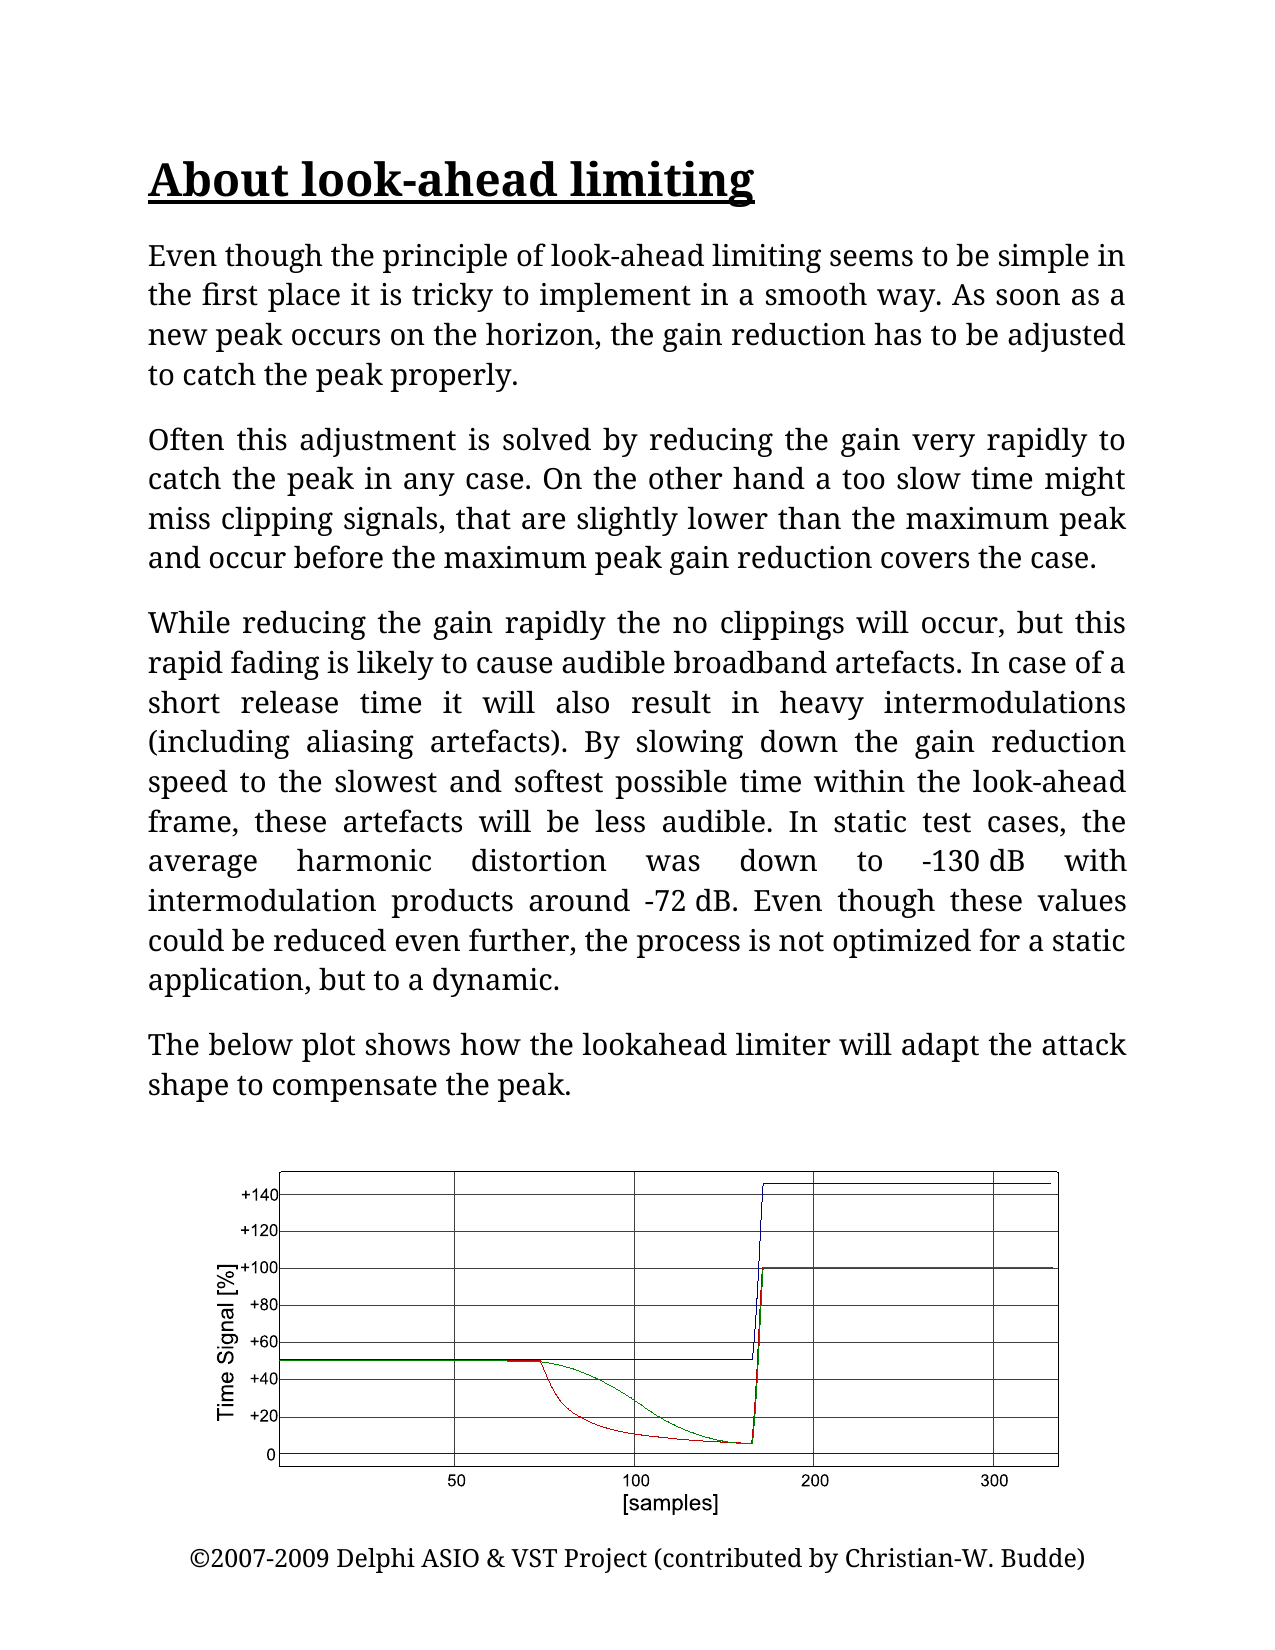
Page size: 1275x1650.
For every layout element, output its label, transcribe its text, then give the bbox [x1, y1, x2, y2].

text Even though the principle of look-ahead limiting seems to be simple in the first place it is tricky to implement in a smooth way. As soon as a new peak occurs on the horizon, the gain reduction has to be adjusted to catch the peak properly. [148, 235, 1127, 394]
text The below plot shows how the lookahead limiter will adapt the attack shape to compensate the peak. [148, 1024, 1127, 1104]
subtitle About look-ahead limiting [148, 148, 1127, 210]
text Often this adjustment is solved by reducing the gain very rapidly to catch the peak in any case. On the other hand a too slow time might miss clipping signals, that are slightly lower than the maximum peak and occur before the maximum peak gain reduction covers the case. [148, 419, 1127, 577]
text While reducing the gain rapidly the no clippings will occur, but this rapid fading is likely to cause audible broadband artefacts. In case of a short release time it will also result in heavy intermodulations (including aliasing artefacts). By slowing down the gain reduction speed to the slowest and softest possible time within the look-ahead frame, these artefacts will be less audible. In static test cases, the average harmonic distortion was down to -130 dB with intermodulation products around -72 dB. Even though these values could be reduced even further, the process is not optimized for a static application, but to a dynamic. [148, 602, 1127, 999]
